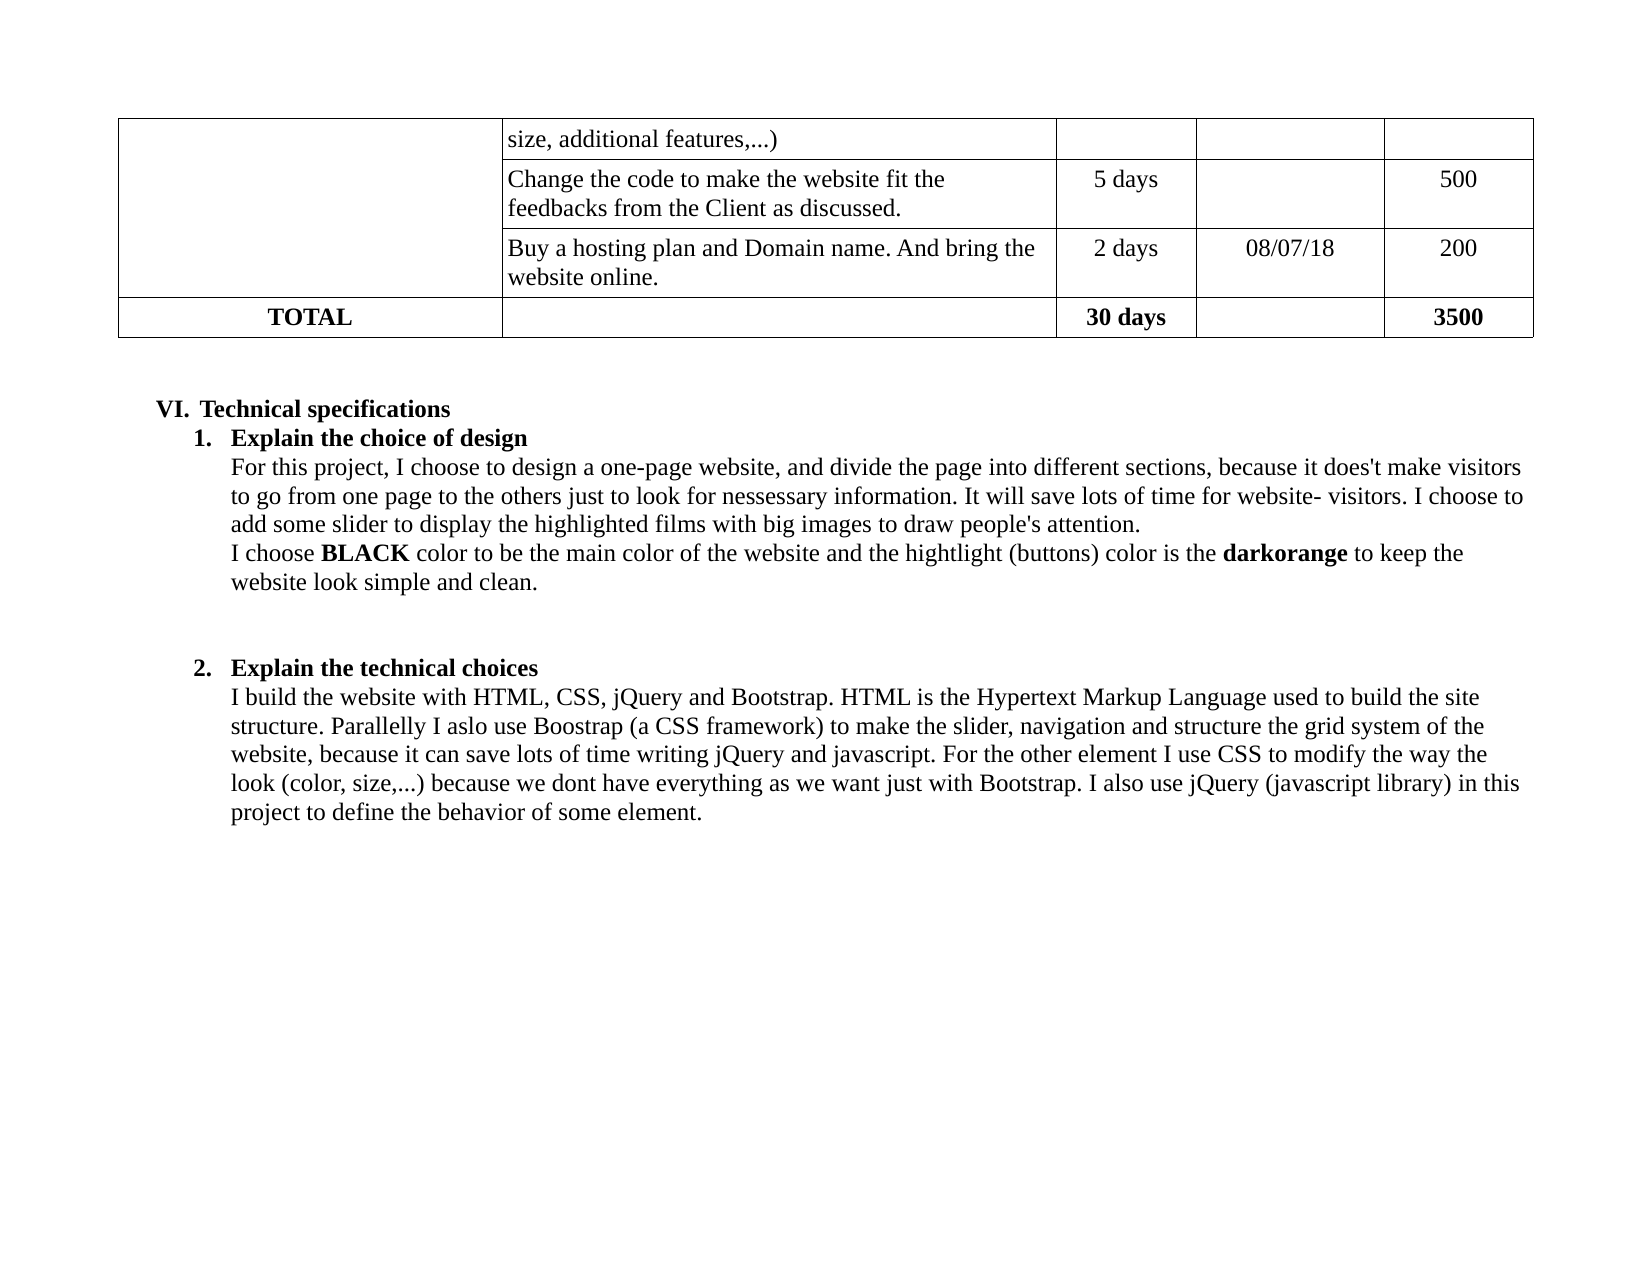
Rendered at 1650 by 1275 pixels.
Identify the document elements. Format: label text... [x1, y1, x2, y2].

table_cell [503, 298, 1056, 337]
list Explain the choice of design [193, 423, 1532, 452]
table_cell [1197, 119, 1384, 158]
table_cell 2 days [1057, 229, 1196, 297]
list Technical specifications [156, 394, 1532, 423]
list I build the website with HTML, CSS, jQuery and Bootstrap. HTML is the Hypertext Markup Language used to build the site structure. Parallelly I aslo use Boostrap (a CSS framework) to make the slider, navigation and structure the grid system of the website, because it can save lots of time writing jQuery and javascript. For the other element I use CSS to modify the way the look (color, size,...) because we dont have everything as we want just with Bootstrap. I also use jQuery (javascript library) in this project to define the behavior of some element. [193, 682, 1532, 826]
list I choose BLACK color to be the main color of the website and the hightlight (buttons) color is the darkorange to keep the website look simple and clean. [193, 538, 1532, 596]
table_cell size, additional features,...) [503, 119, 1056, 158]
table_cell [119, 119, 502, 297]
table_cell 08/07/18 [1197, 229, 1384, 297]
table_cell [1057, 119, 1196, 158]
table_cell [1197, 160, 1384, 227]
table_cell 500 [1385, 160, 1533, 227]
table_cell [1197, 298, 1384, 337]
table_cell 3500 [1385, 298, 1533, 337]
table_cell 200 [1385, 229, 1533, 297]
table_cell Buy a hosting plan and Domain name. And bring the website online. [503, 229, 1056, 297]
list For this project, I choose to design a one-page website, and divide the page into different sections, because it does't make visitors to go from one page to the others just to look for nessessary information. It will save lots of time for website- visitors. I choose to add some slider to display the highlighted films with big images to draw people's attention. [193, 452, 1532, 538]
list Explain the technical choices [193, 653, 1532, 682]
table_cell [1385, 119, 1533, 158]
table_cell Change the code to make the website fit the feedbacks from the Client as discussed. [503, 160, 1056, 227]
table_cell 5 days [1057, 160, 1196, 227]
table_cell TOTAL [119, 298, 502, 337]
table_cell 30 days [1057, 298, 1196, 337]
